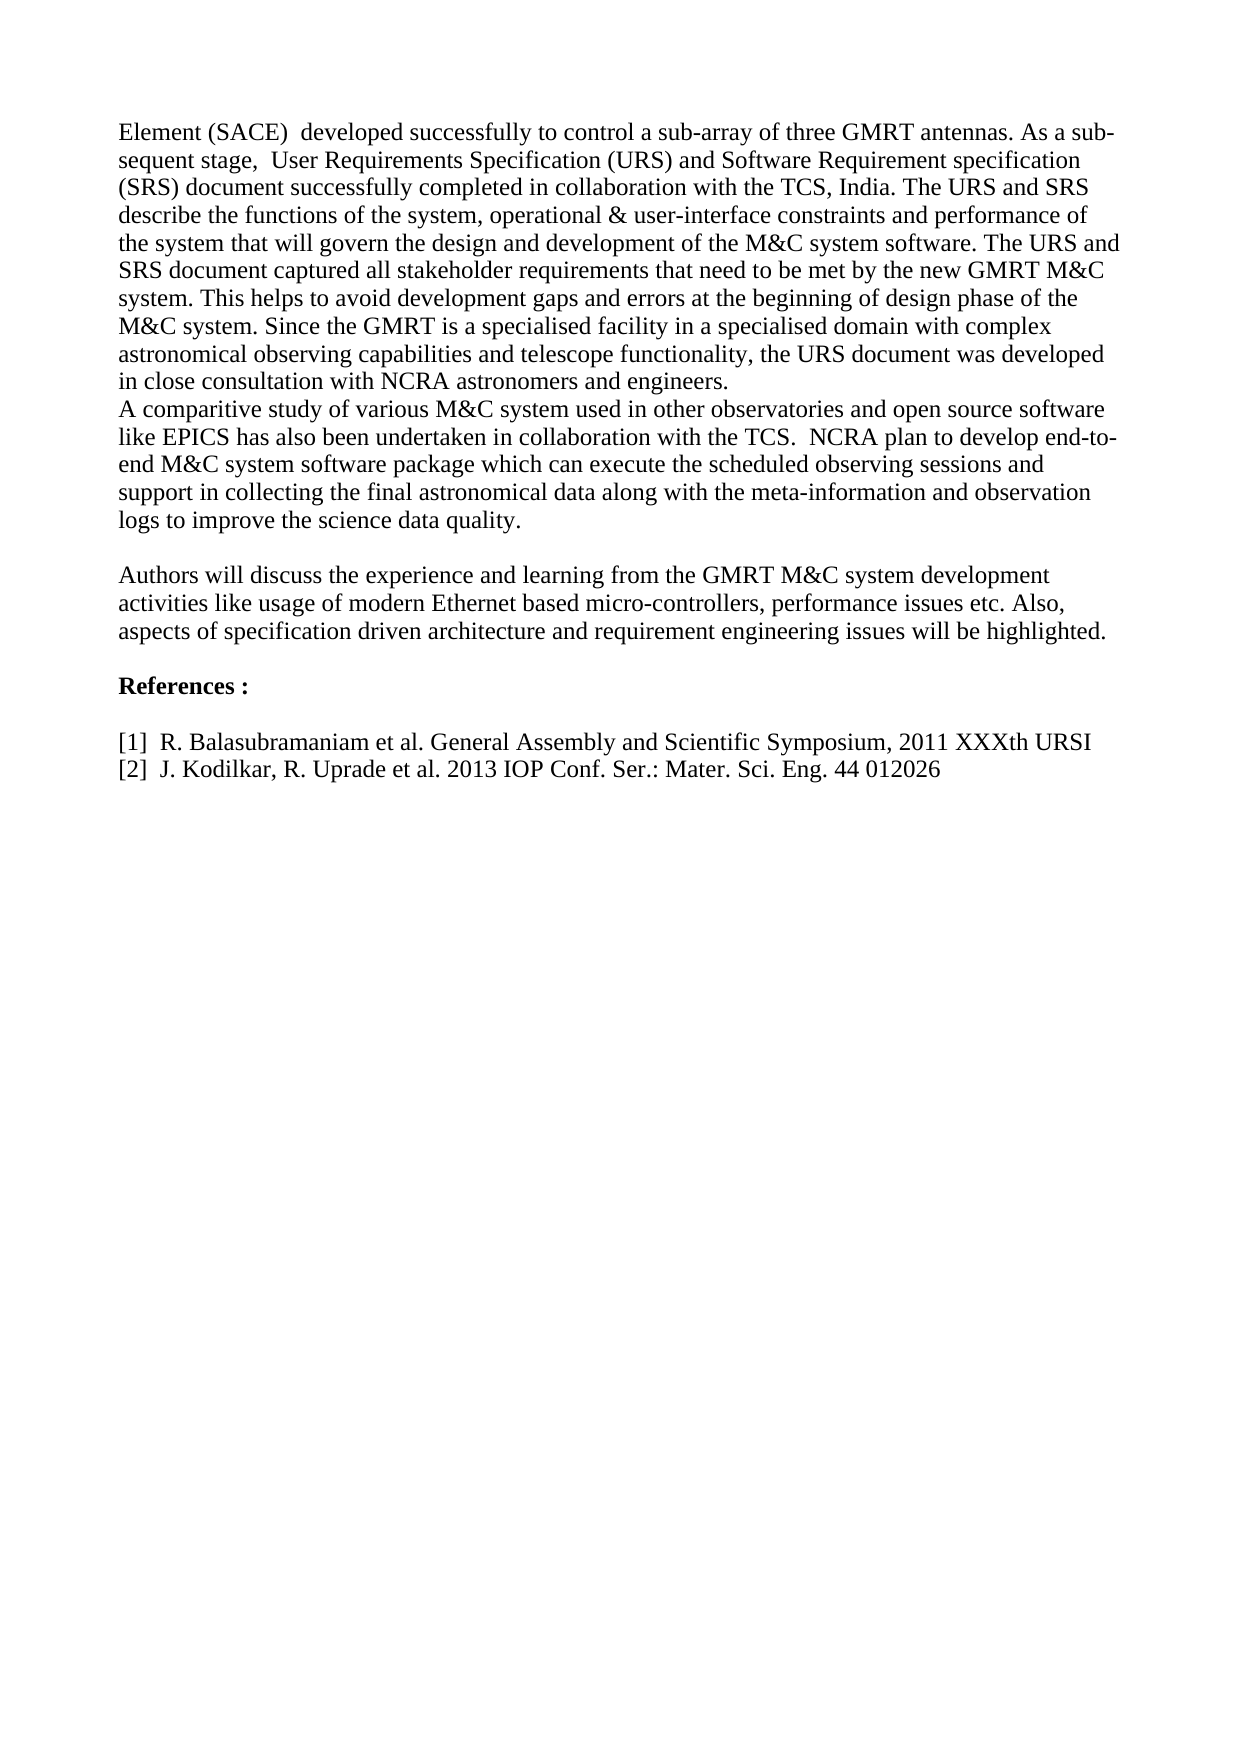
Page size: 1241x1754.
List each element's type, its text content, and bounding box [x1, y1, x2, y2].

text References : [118, 672, 1122, 700]
text A comparitive study of various M&C system used in other observatories and open source software like EPICS has also been undertaken in collaboration with the TCS. NCRA plan to develop end-to-end M&C system software package which can execute the scheduled observing sessions and support in collecting the final astronomical data along with the meta-information and observation logs to improve the science data quality. [118, 395, 1122, 534]
text Authors will discuss the experience and learning from the GMRT M&C system development activities like usage of modern Ethernet based micro-controllers, performance issues etc. Also, aspects of specification driven architecture and requirement engineering issues will be highlighted. [118, 561, 1122, 644]
text Element (SACE) developed successfully to control a sub-array of three GMRT antennas. As a sub-sequent stage, User Requirements Specification (URS) and Software Requirement specification (SRS) document successfully completed in collaboration with the TCS, India. The URS and SRS describe the functions of the system, operational & user-interface constraints and performance of the system that will govern the design and development of the M&C system software. The URS and SRS document captured all stakeholder requirements that need to be met by the new GMRT M&C system. This helps to avoid development gaps and errors at the beginning of design phase of the M&C system. Since the GMRT is a specialised facility in a specialised domain with complex astronomical observing capabilities and telescope functionality, the URS document was developed in close consultation with NCRA astronomers and engineers. [118, 118, 1122, 395]
text [2] J. Kodilkar, R. Uprade et al. 2013 IOP Conf. Ser.: Mater. Sci. Eng. 44 012026 [118, 755, 1122, 783]
text [1] R. Balasubramaniam et al. General Assembly and Scientific Symposium, 2011 XXXth URSI [118, 728, 1122, 755]
